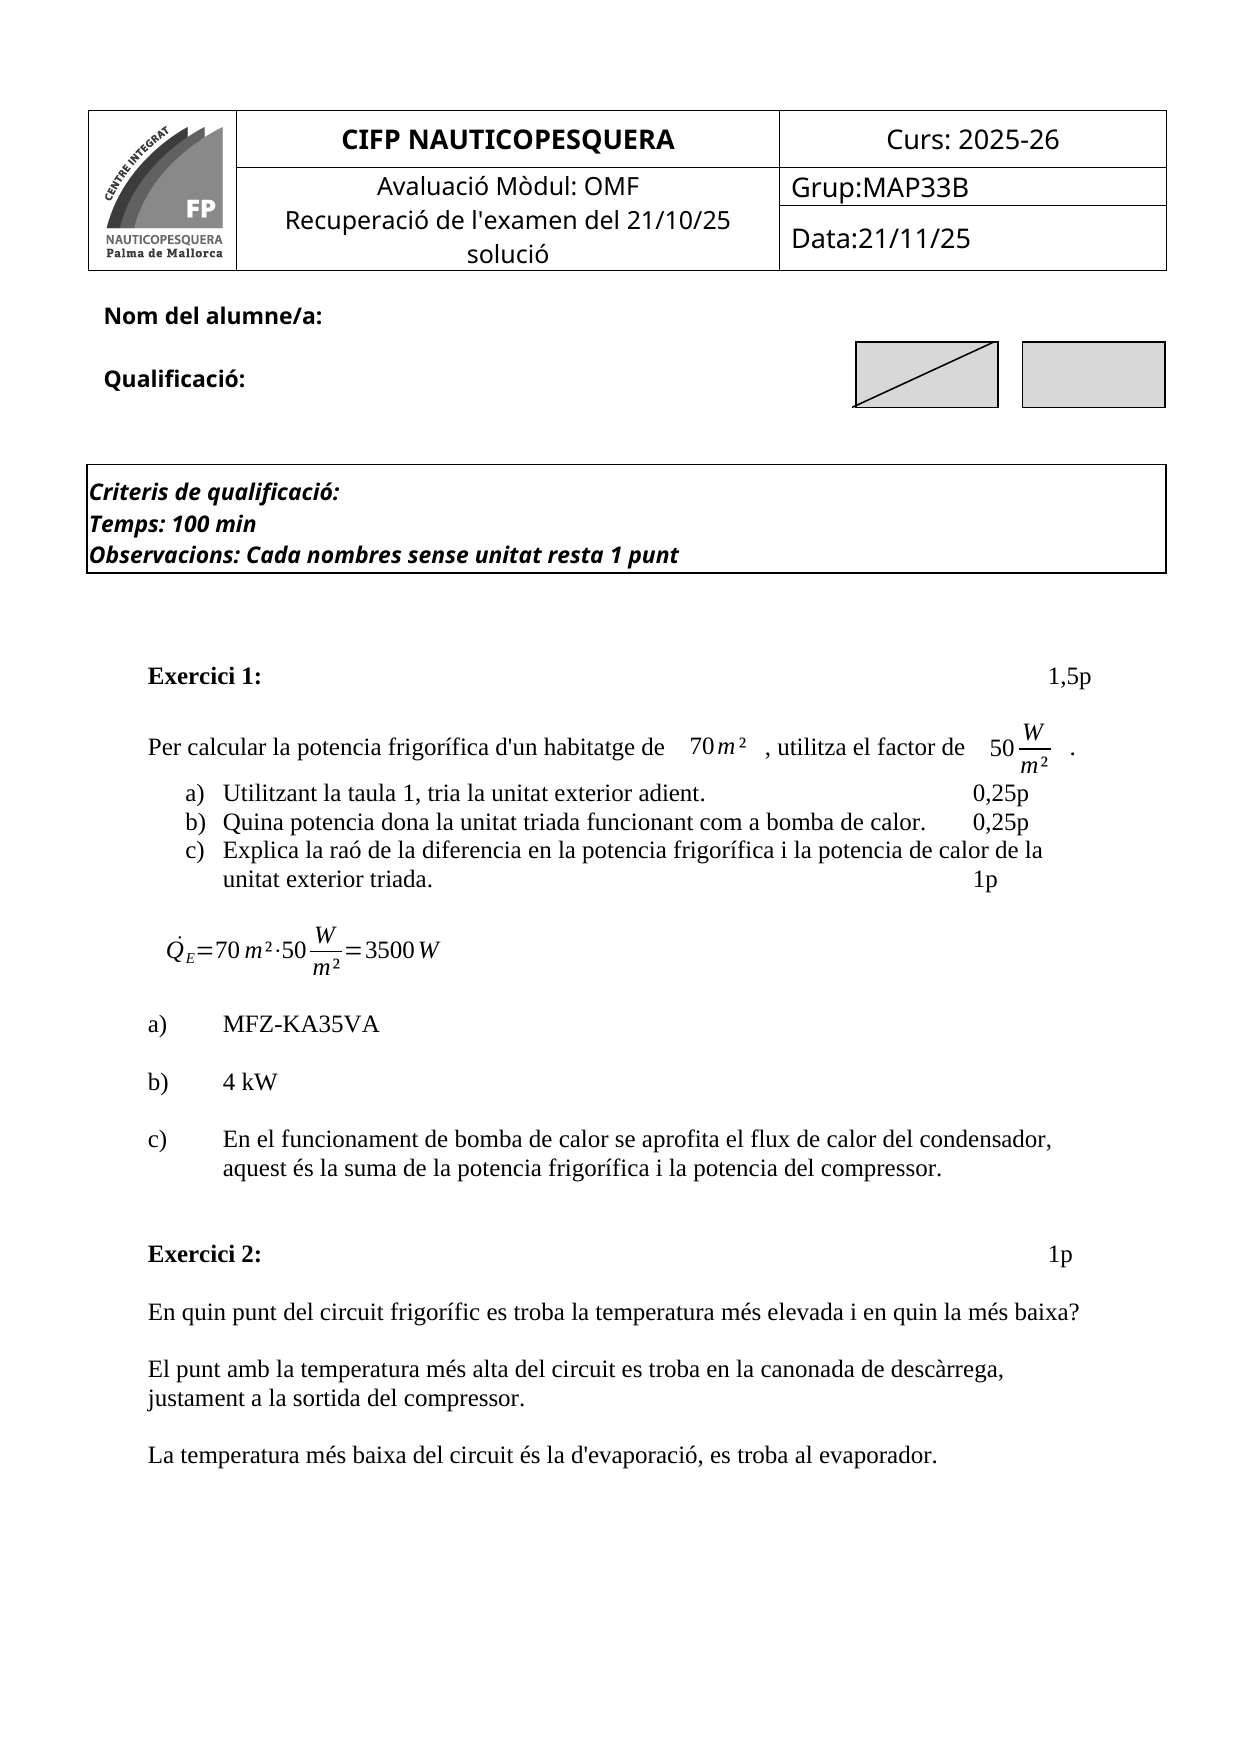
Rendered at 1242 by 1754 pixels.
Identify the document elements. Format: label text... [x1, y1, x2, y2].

picture [100, 116, 229, 265]
list Quina potencia dona la unitat triada funcionant com a bomba de calor. 0,25p [185, 807, 1094, 835]
text b) 4 kW [148, 1067, 1094, 1096]
text La temperatura més baixa del circuit és la d'evaporació, es troba al evaporador. [148, 1441, 1094, 1469]
text [999, 363, 1022, 394]
text Temps: 100 min [89, 508, 1094, 539]
text El punt amb la temperatura més alta del circuit es troba en la canonada de descàrrega, justament a la sortida del compressor. [148, 1354, 1094, 1412]
text Exercici 2: 1p [148, 1239, 1094, 1268]
text c) En el funcionament de bomba de calor se aprofita el flux de calor del condensador, aquest és la suma de la potencia frigorífica i la potencia del compressor. [148, 1124, 1094, 1182]
text Per calcular la potencia frigorífica d'un habitatge de , utilitza el factor de . [148, 719, 1094, 778]
text Observacions: Cada nombres sense unitat resta 1 punt [89, 539, 1094, 570]
list Explica la raó de la diferencia en la potencia frigorífica i la potencia de calor de la unitat exterior triada. 1p [185, 835, 1094, 893]
text En quin punt del circuit frigorífic es troba la temperatura més elevada i en quin la més baixa? [148, 1297, 1094, 1326]
list Utilitzant la taula 1, tria la unitat exterior adient. 0,25p [185, 778, 1094, 807]
text Qualificació: [103, 363, 855, 394]
text Criteris de qualificació: [89, 476, 1094, 508]
text a) MFZ-KA35VA [148, 1009, 1094, 1038]
text Exercici 1: 1,5p [148, 661, 1094, 690]
text Nom del alumne/a: [103, 300, 1094, 331]
